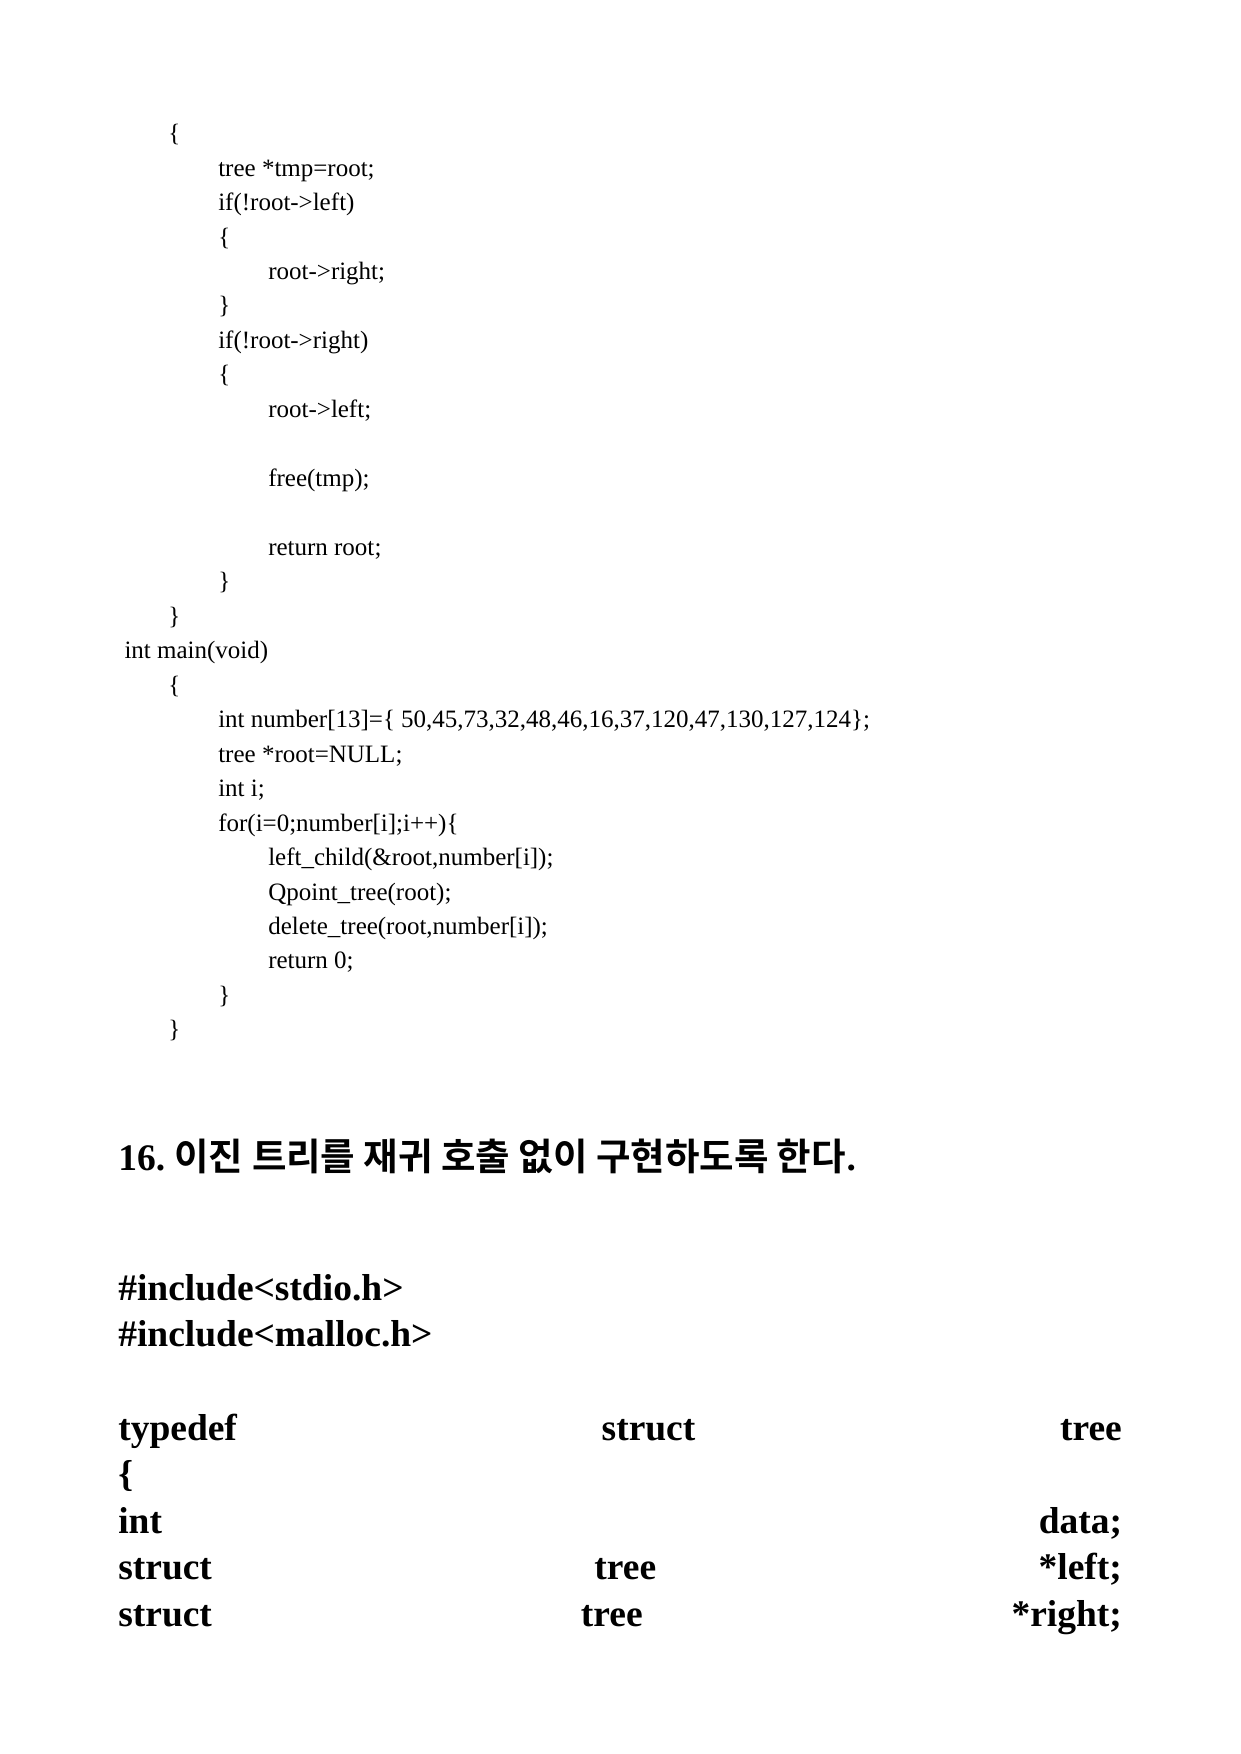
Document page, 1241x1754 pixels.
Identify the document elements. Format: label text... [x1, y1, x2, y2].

text 16. 이진 트리를 재귀 호출 없이 구현하도록 한다. [118, 1127, 1122, 1181]
text #include<stdio.h> #include<malloc.h> typedef struct tree { int data; struct tree *left; struct tree *right; [118, 1265, 1122, 1634]
text { tree *tmp=root; if(!root->left) { root->right; } if(!root->right) { root->left; free(tmp); return root; } } int main(void) { int number[13]={ 50,45,73,32,48,46,16,37,120,47,130,127,124}; tree *root=NULL; int i; for(i=0;number[i];i++){ left_child(&root,number[i]); Qpoint_tree(root); delete_tree(root,number[i]); return 0; } } [118, 118, 1122, 1043]
